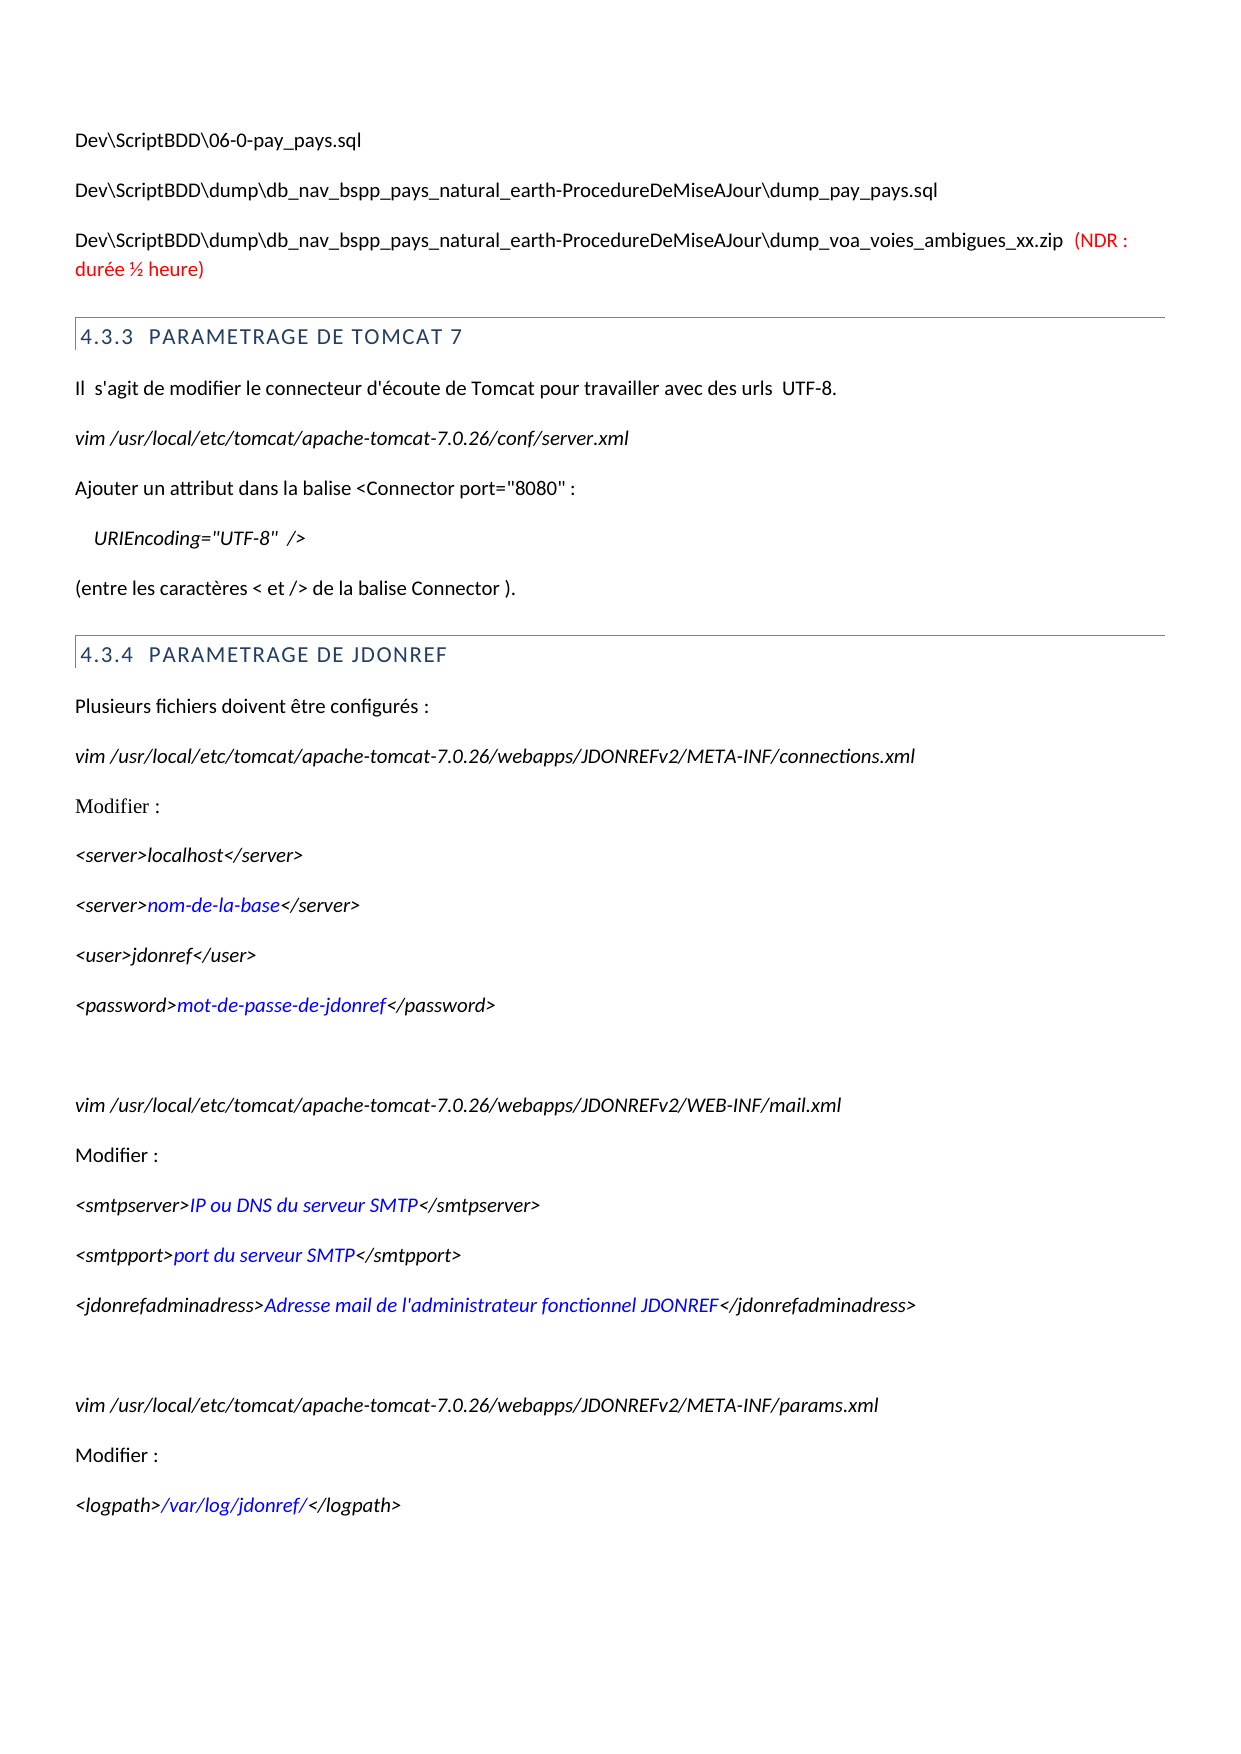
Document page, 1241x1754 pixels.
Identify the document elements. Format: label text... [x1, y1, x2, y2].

text <jdonrefadminadress>Adresse mail de l'administrateur fonctionnel JDONREF</jdonrefadminadress> [75, 1292, 1165, 1317]
text vim /usr/local/etc/tomcat/apache-tomcat-7.0.26/webapps/JDONREFv2/META-INF/params.xml [75, 1392, 1165, 1417]
text <password>mot-de-passe-de-jdonref</password> [75, 992, 1165, 1017]
text Modifier : [75, 1442, 1165, 1467]
text <logpath>/var/log/jdonref/</logpath> [75, 1492, 1165, 1517]
text vim /usr/local/etc/tomcat/apache-tomcat-7.0.26/webapps/JDONREFv2/META-INF/connections.xml [75, 743, 1165, 769]
text <server>nom-de-la-base</server> [75, 892, 1165, 917]
text vim /usr/local/etc/tomcat/apache-tomcat-7.0.26/webapps/JDONREFv2/WEB-INF/mail.xml [75, 1092, 1165, 1117]
text Ajouter un attribut dans la balise <Connector port="8080" : [75, 475, 1165, 500]
text Il s'agit de modifier le connecteur d'écoute de Tomcat pour travailler avec des urls UTF-8. [75, 375, 1165, 400]
text Dev\ScriptBDD\dump\db_nav_bspp_pays_natural_earth-ProcedureDeMiseAJour\dump_voa_voies_ambigues_xx.zip (NDR : durée ½ heure) [75, 227, 1165, 282]
text <server>localhost</server> [75, 842, 1165, 867]
text Dev\ScriptBDD\06-0-pay_pays.sql [75, 127, 1165, 152]
subtitle parametrage de tomcat 7 [76, 318, 1165, 350]
text vim /usr/local/etc/tomcat/apache-tomcat-7.0.26/conf/server.xml [75, 425, 1165, 450]
text Modifier : [75, 793, 1165, 818]
subtitle parametrage de JDONREF [76, 636, 1165, 668]
text Plusieurs fichiers doivent être configurés : [75, 693, 1165, 719]
text <smtpserver>IP ou DNS du serveur SMTP</smtpserver> [75, 1192, 1165, 1217]
text Dev\ScriptBDD\dump\db_nav_bspp_pays_natural_earth-ProcedureDeMiseAJour\dump_pay_pays.sql [75, 177, 1165, 202]
text <smtpport>port du serveur SMTP</smtpport> [75, 1242, 1165, 1267]
text Modifier : [75, 1142, 1165, 1167]
text URIEncoding="UTF-8" /> [75, 525, 1165, 550]
text <user>jdonref</user> [75, 942, 1165, 967]
text (entre les caractères < et /> de la balise Connector ). [75, 575, 1165, 600]
